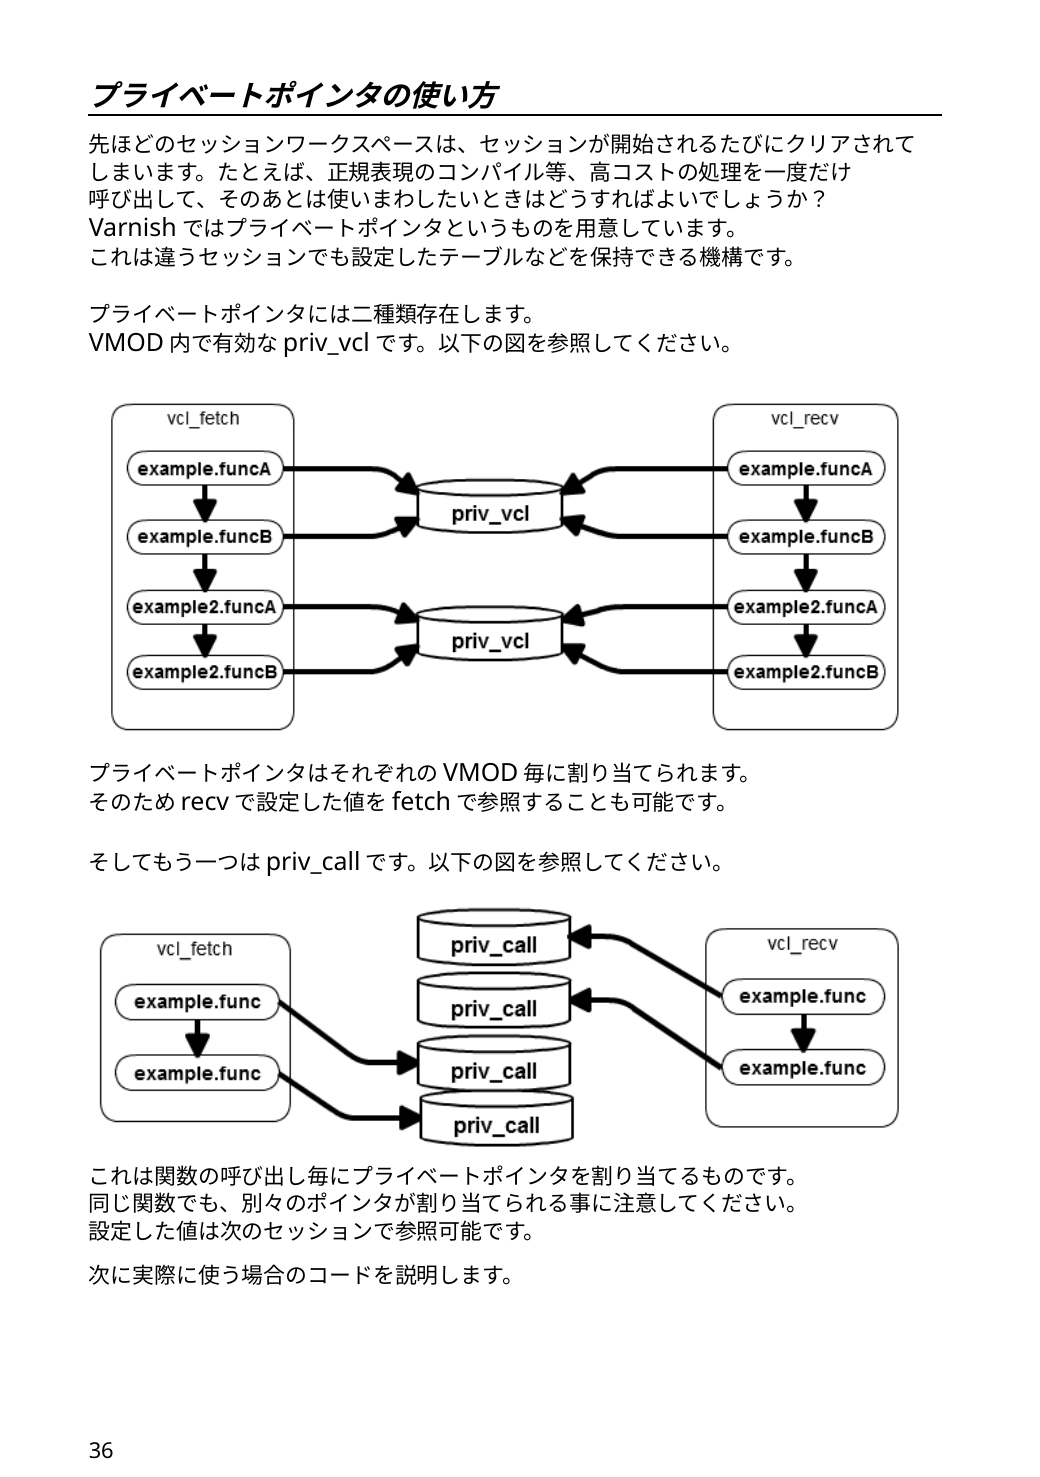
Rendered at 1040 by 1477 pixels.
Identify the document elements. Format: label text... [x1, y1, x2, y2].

text 次に実際に使う場合のコードを説明します。 [88, 1258, 921, 1290]
text プライベートポインタはそれぞれのVMOD毎に割り当てられます。 そのためrecvで設定した値をfetchで参照することも可能です。 そしてもう一つはpriv_callです。以下の図を参照してください。 [88, 759, 921, 877]
picture [88, 889, 922, 1163]
subtitle プライベートポインタの使い方 [88, 72, 921, 114]
text これは関数の呼び出し毎にプライベートポインタを割り当てるものです。 同じ関数でも、別々のポインタが割り当てられる事に注意してください。 設定した値は次のセッションで参照可能です。 [88, 1163, 921, 1246]
text 先ほどのセッションワークスペースは、セッションが開始されるたびにクリアされてしまいます。たとえば、正規表現のコンパイル等、高コストの処理を一度だけ 呼び出して、そのあとは使いまわしたいときはどうすればよいでしょうか？ Varnishではプライベートポインタというものを用意しています。 これは違うセッションでも設定したテーブルなどを保持できる機構です。 プライベートポインタには二種類存在します。 VMOD内で有効なpriv_vclです。以下の図を参照してください。 [88, 127, 921, 358]
picture [88, 370, 922, 759]
